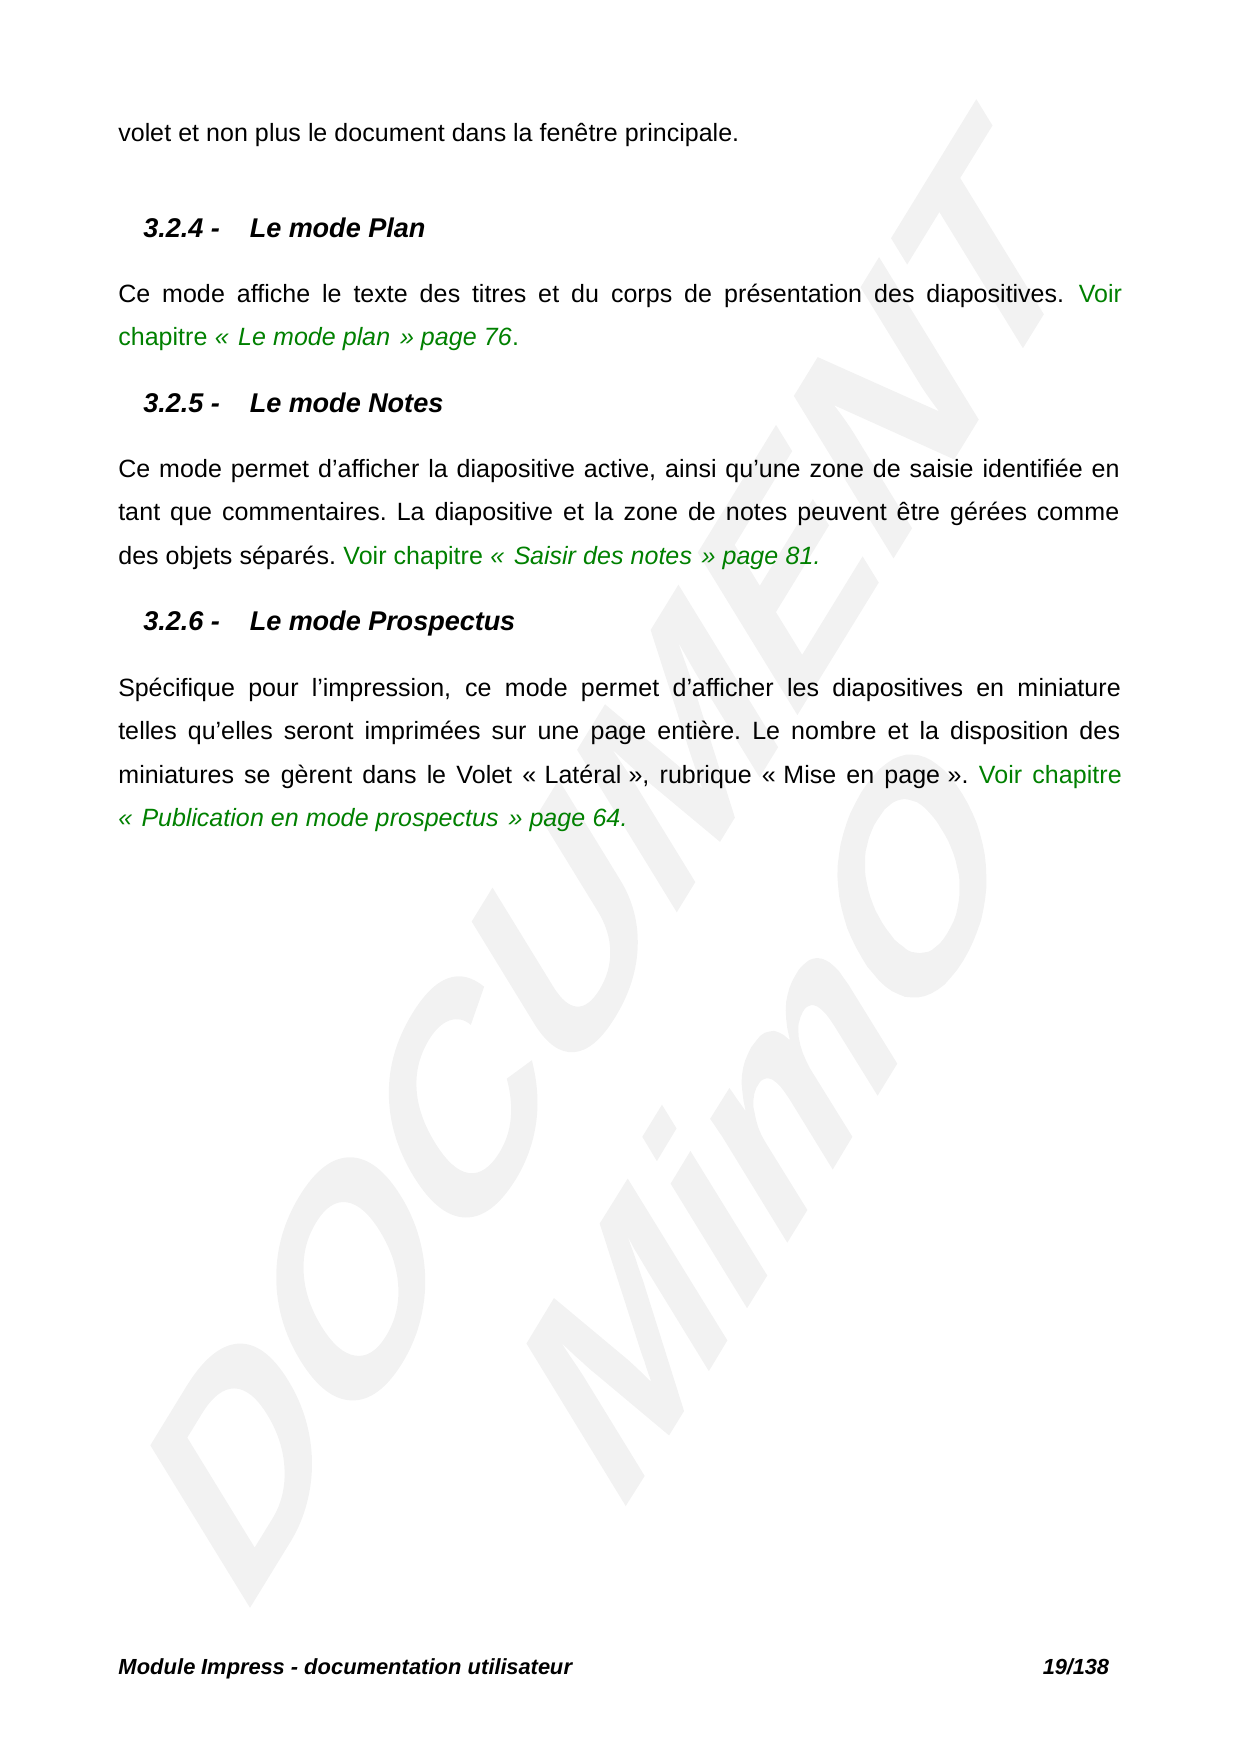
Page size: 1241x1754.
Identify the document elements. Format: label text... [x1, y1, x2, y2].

text Ce mode affiche le texte des titres et du corps de présentation des diapositives. Voir chapitre « Le mode plan » page 75. [118, 279, 1122, 351]
text volet et non plus le document dans la fenêtre principale. [118, 118, 1122, 147]
text Spécifique pour l’impression, ce mode permet d’afficher les diapositives en miniature telles qu’elles seront imprimées sur une page entière. Le nombre et la disposition des miniatures se gèrent dans le Volet « Latéral », rubrique « Mise en page ». Voir chapitre « Publication en mode prospectus » page 63. [118, 672, 1122, 832]
subtitle Le mode Plan [143, 211, 1122, 242]
subtitle Le mode Prospectus [143, 605, 1122, 636]
subtitle Le mode Notes [143, 387, 1122, 418]
text Ce mode permet d’afficher la diapositive active, ainsi qu’une zone de saisie identifiée en tant que commentaires. La diapositive et la zone de notes peuvent être gérées comme des objets séparés. Voir chapitre « Saisir des notes » page 80. [118, 454, 1122, 570]
